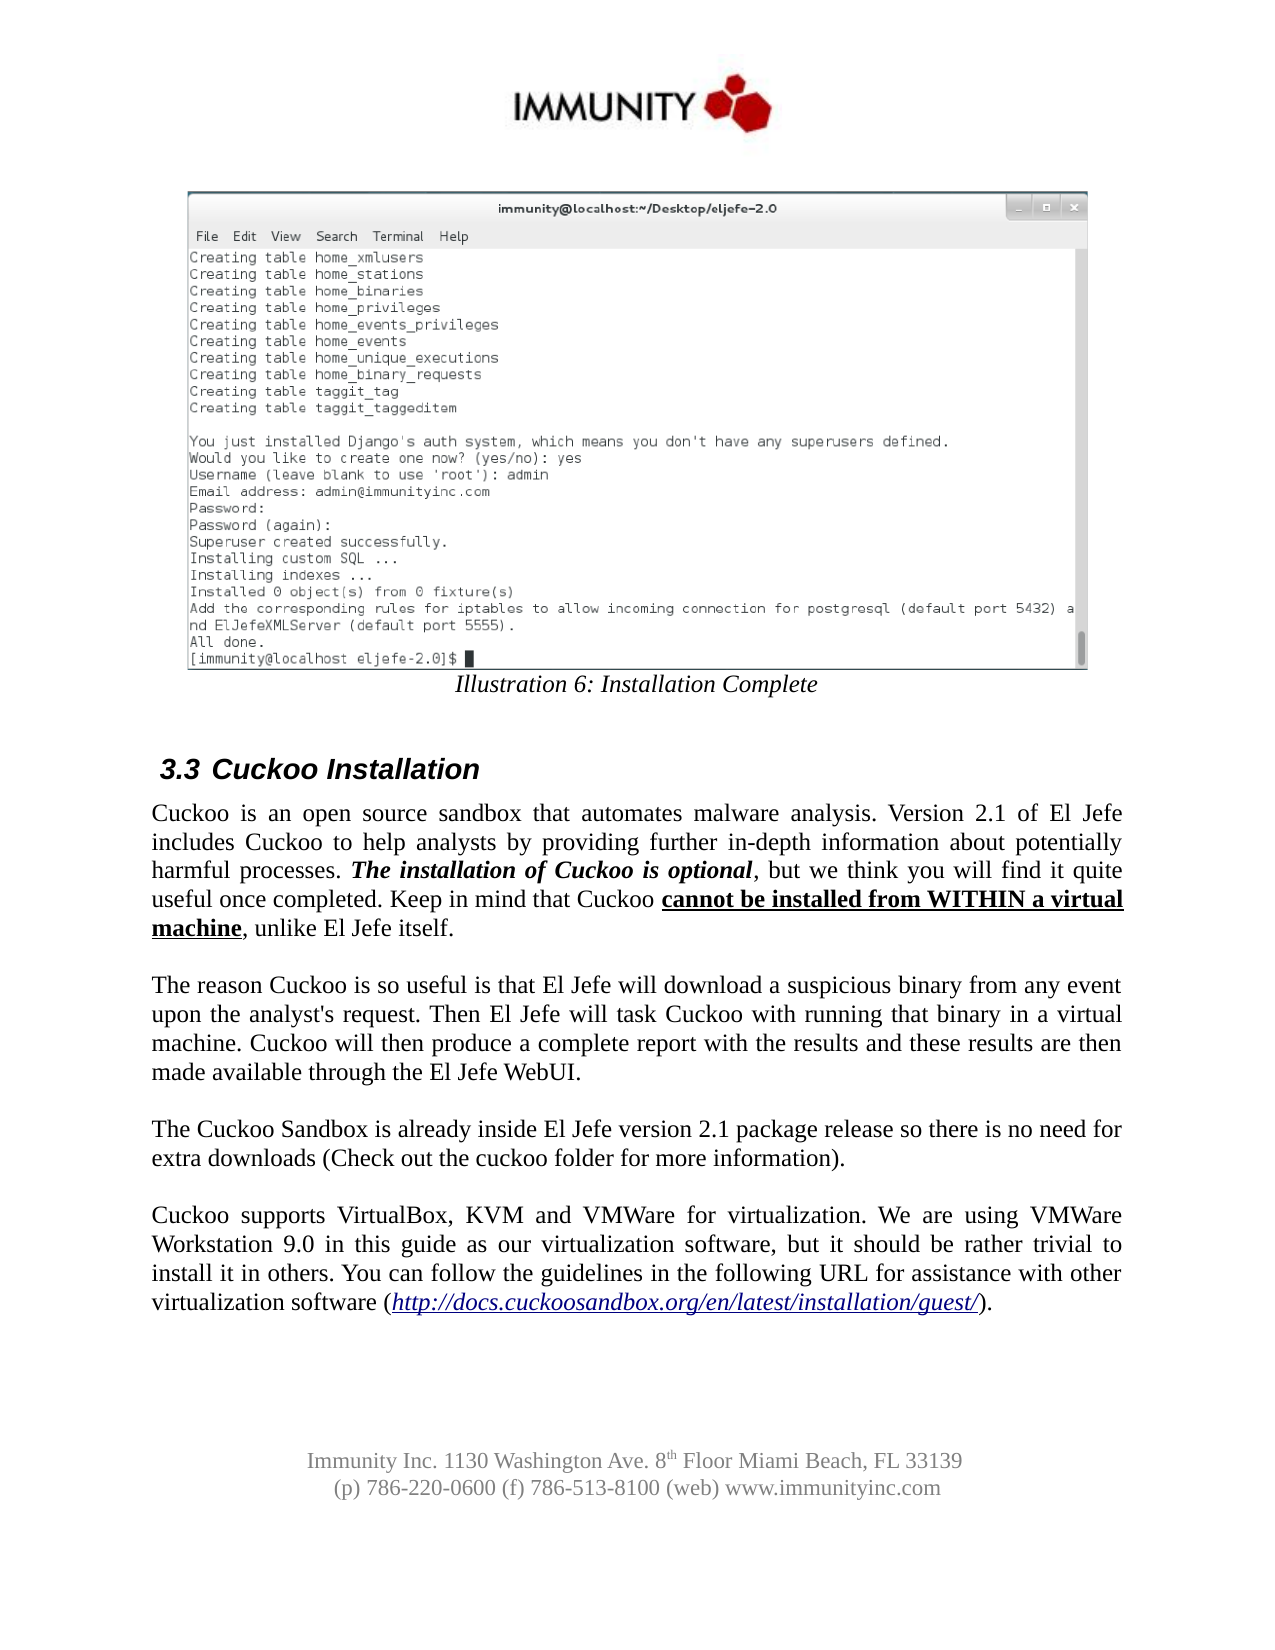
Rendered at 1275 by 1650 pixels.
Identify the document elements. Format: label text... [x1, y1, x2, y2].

text The reason Cuckoo is so useful is that El Jefe will download a suspicious binary from any event upon the analyst's request. Then El Jefe will task Cuckoo with running that binary in a virtual machine. Cuckoo will then produce a complete report with the results and these results are then made available through the El Jefe WebUI. [151, 970, 1123, 1085]
picture [493, 54, 783, 160]
picture [187, 191, 1088, 670]
text The Cuckoo Sandbox is already inside El Jefe version 2.1 package release so there is no need for extra downloads (Check out the cuckoo folder for more information). [151, 1114, 1123, 1172]
subtitle Cuckoo Installation [151, 752, 1123, 785]
text Cuckoo supports VirtualBox, KVM and VMWare for virtualization. We are using VMWare Workstation 9.0 in this guide as our virtualization software, but it should be rather trivial to install it in others. You can follow the guidelines in the following URL for assistance with other virtualization software (http://docs.cuckoosandbox.org/en/latest/installation/guest/). [151, 1200, 1123, 1315]
text Cuckoo is an open source sandbox that automates malware analysis. Version 2.1 of El Jefe includes Cuckoo to help analysts by providing further in-depth information about potentially harmful processes. The installation of Cuckoo is optional, but we think you will find it quite useful once completed. Keep in mind that Cuckoo cannot be installed from WITHIN a virtual machine, unlike El Jefe itself. [151, 798, 1123, 942]
text Illustration 6: Installation Complete [187, 670, 1087, 698]
